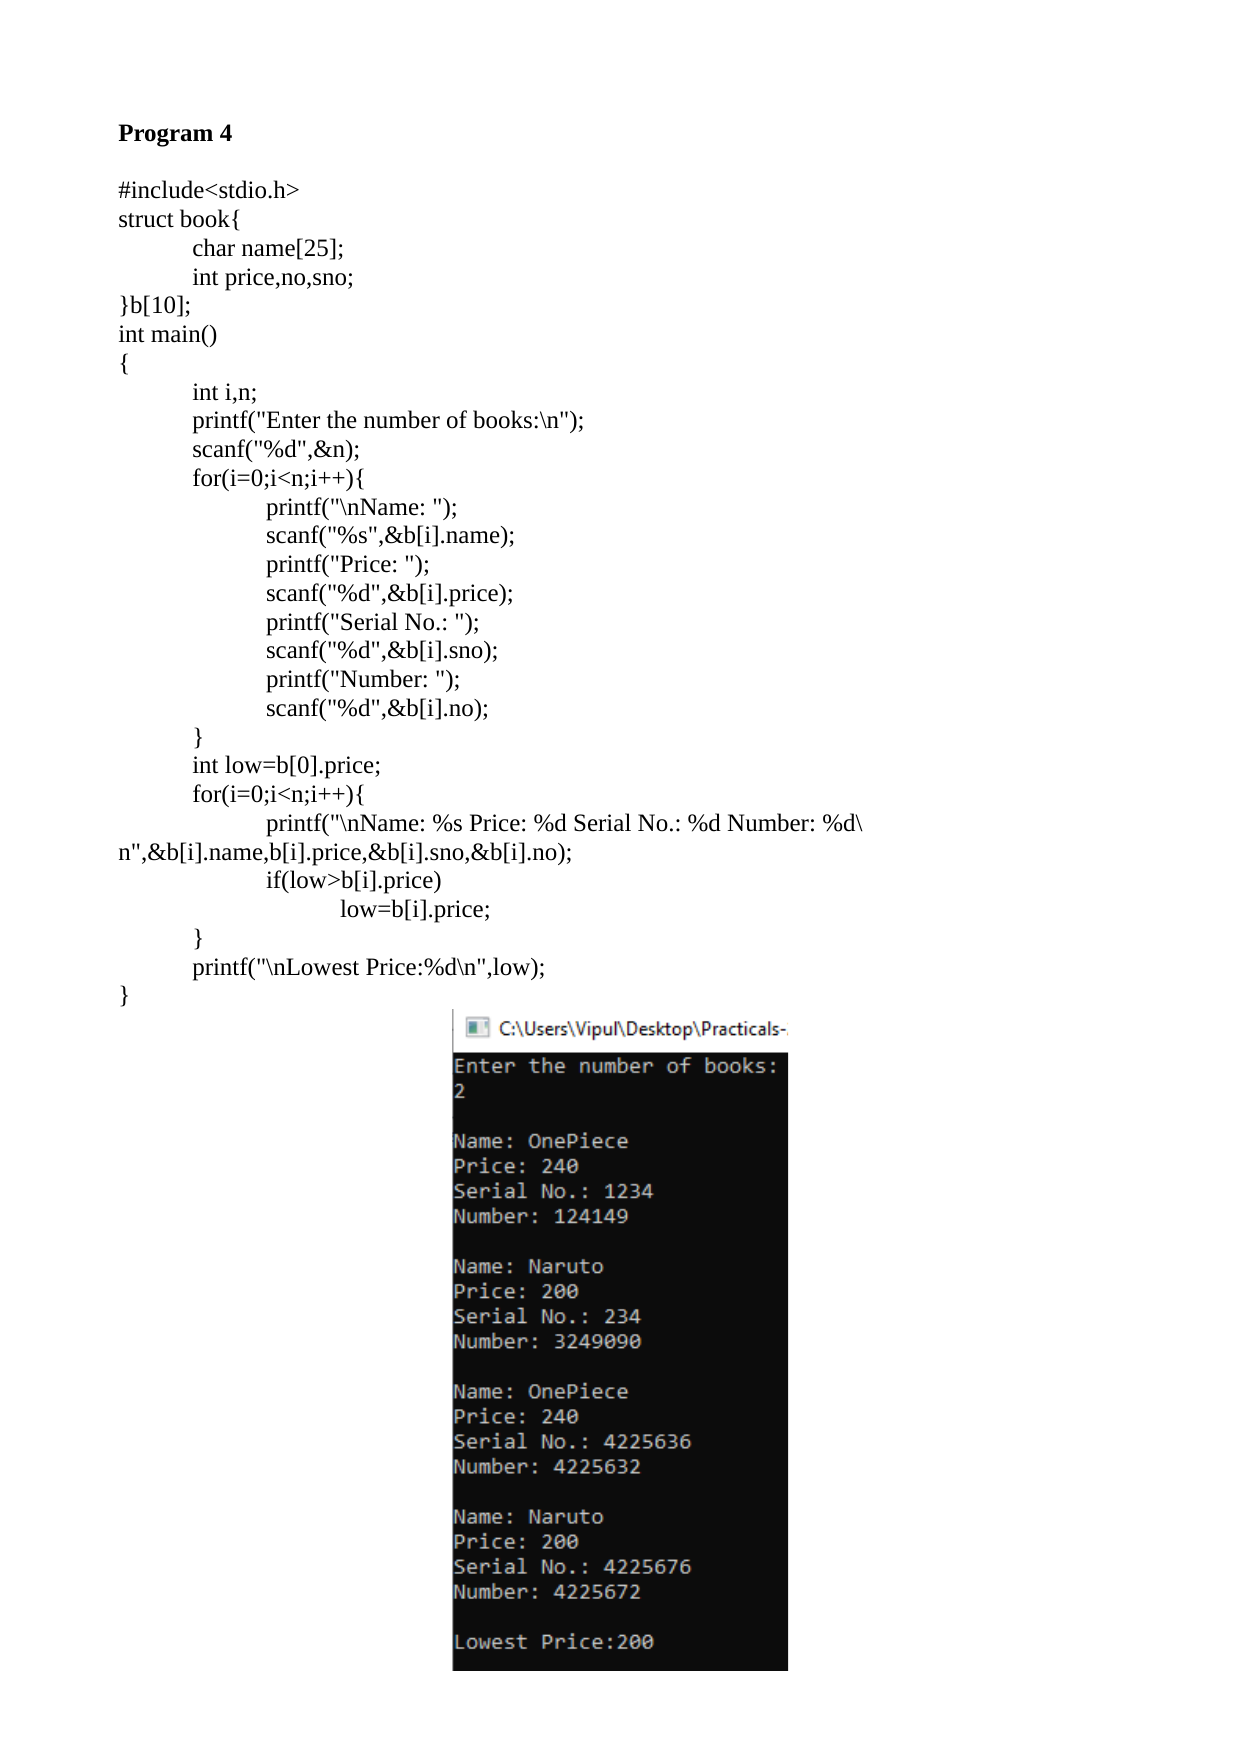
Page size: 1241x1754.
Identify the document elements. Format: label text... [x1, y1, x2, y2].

text { [118, 348, 1122, 377]
text low=b[i].price; [118, 894, 1122, 923]
text printf("Price: "); [118, 549, 1122, 578]
text }b[10]; [118, 291, 1122, 319]
text int i,n; [118, 377, 1122, 406]
text int low=b[0].price; [118, 751, 1122, 779]
text } [118, 722, 1122, 751]
picture [452, 1009, 789, 1671]
text printf("\nName: "); [118, 492, 1122, 521]
text printf("\nName: %s Price: %d Serial No.: %d Number: %d\n",&b[i].name,b[i].price,&b[i].sno,&b[i].no); [118, 808, 1122, 866]
text struct book{ [118, 204, 1122, 233]
text } [118, 923, 1122, 952]
text scanf("%s",&b[i].name); [118, 521, 1122, 549]
text int main() [118, 319, 1122, 348]
text for(i=0;i<n;i++){ [118, 779, 1122, 808]
text #include<stdio.h> [118, 176, 1122, 204]
text printf("Serial No.: "); [118, 607, 1122, 636]
text printf("\nLowest Price:%d\n",low); [118, 952, 1122, 981]
text printf("Number: "); [118, 664, 1122, 693]
text scanf("%d",&b[i].price); [118, 578, 1122, 607]
text for(i=0;i<n;i++){ [118, 463, 1122, 492]
text printf("Enter the number of books:\n"); [118, 406, 1122, 434]
text if(low>b[i].price) [118, 866, 1122, 894]
text Program 4 [118, 118, 1122, 147]
text int price,no,sno; [118, 262, 1122, 291]
text scanf("%d",&b[i].sno); [118, 636, 1122, 664]
text } [118, 981, 1122, 1009]
text scanf("%d",&b[i].no); [118, 693, 1122, 722]
text char name[25]; [118, 233, 1122, 262]
text scanf("%d",&n); [118, 434, 1122, 463]
